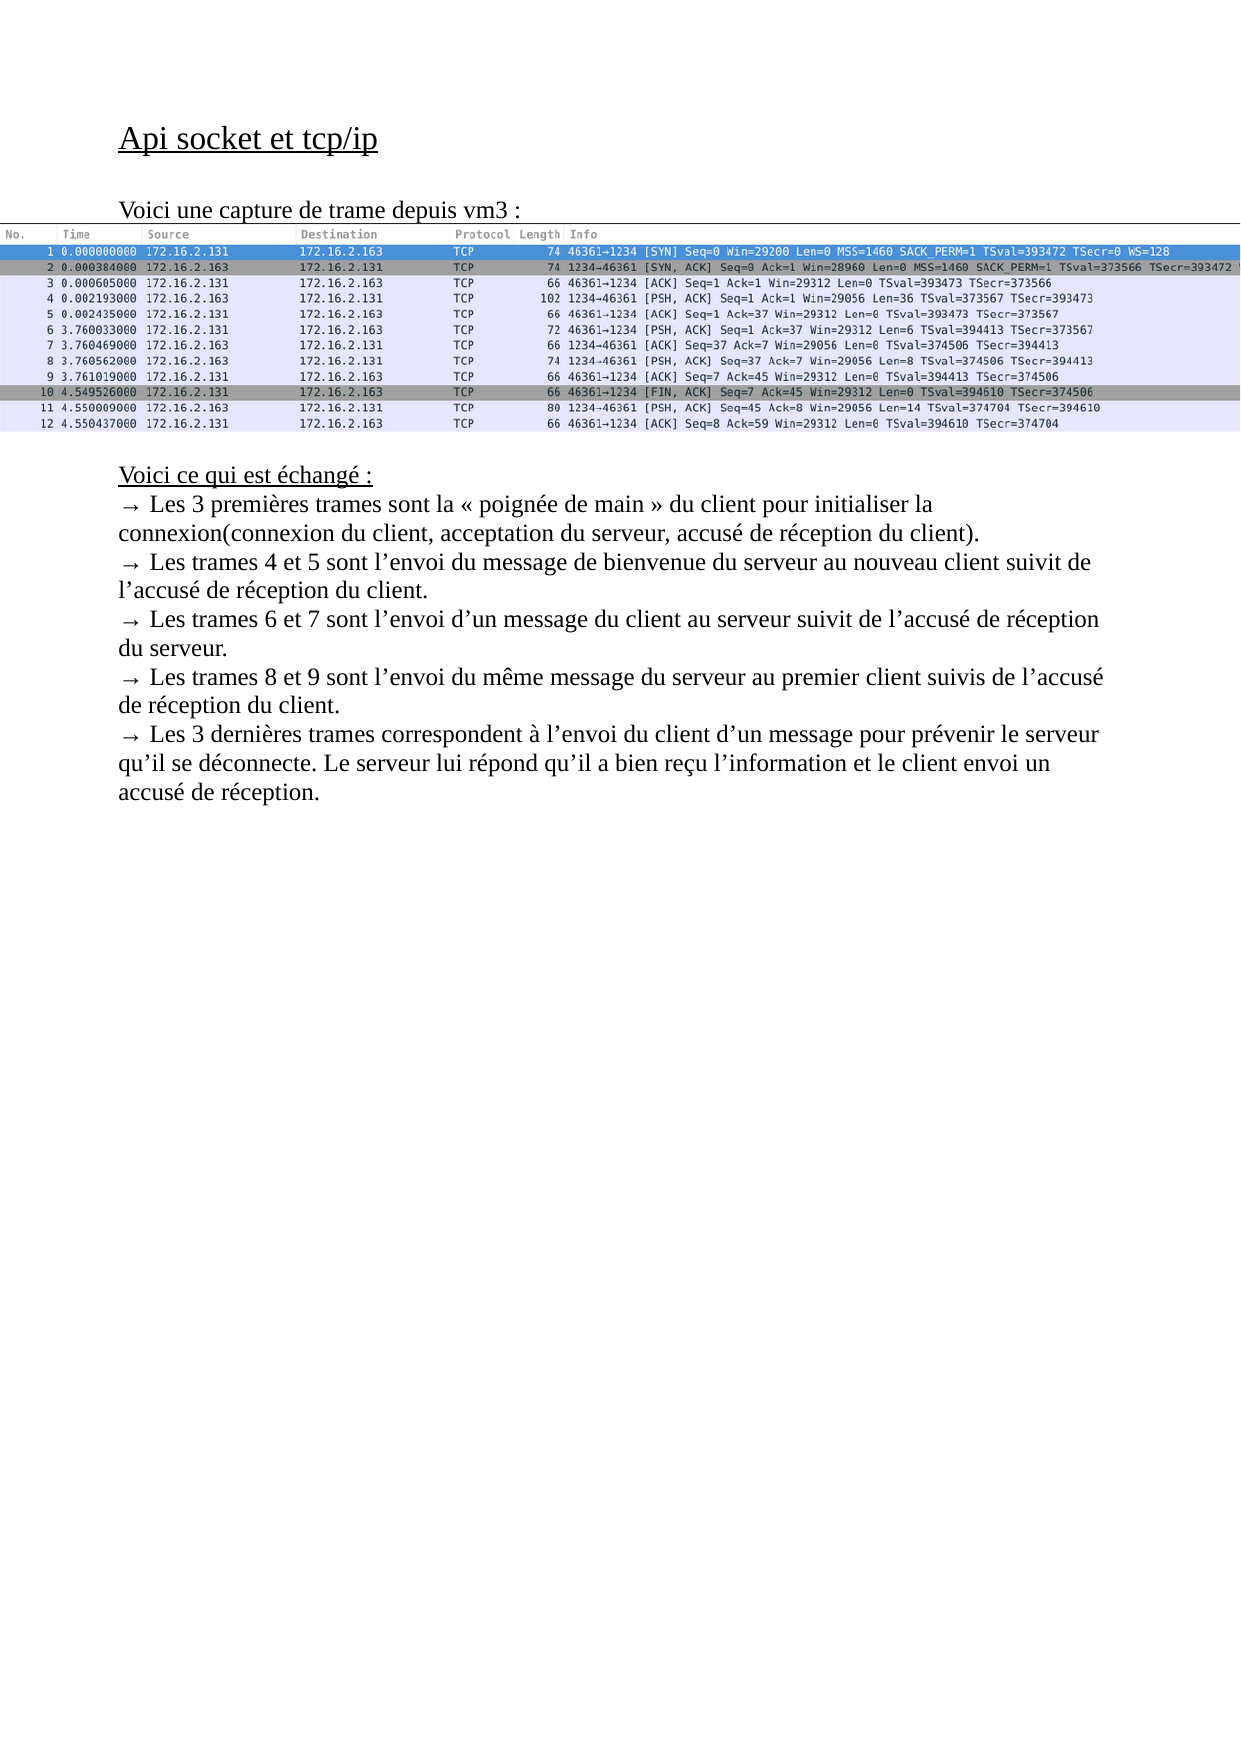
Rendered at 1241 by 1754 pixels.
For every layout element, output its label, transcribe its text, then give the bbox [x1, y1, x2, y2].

text → Les trames 8 et 9 sont l’envoi du même message du serveur au premier client suivis de l’accusé de réception du client. [118, 662, 1122, 719]
text → Les trames 4 et 5 sont l’envoi du message de bienvenue du serveur au nouveau client suivit de l’accusé de réception du client. [118, 547, 1122, 604]
text → Les 3 dernières trames correspondent à l’envoi du client d’un message pour prévenir le serveur qu’il se déconnecte. Le serveur lui répond qu’il a bien reçu l’information et le client envoi un accusé de réception. [118, 719, 1122, 805]
picture [0, 223, 1241, 432]
text → Les trames 6 et 7 sont l’envoi d’un message du client au serveur suivit de l’accusé de réception du serveur. [118, 604, 1122, 662]
text Voici ce qui est échangé : [118, 460, 1122, 489]
text Api socket et tcp/ip [118, 118, 1122, 156]
text Voici une capture de trame depuis vm3 : [118, 195, 1122, 223]
text → Les 3 premières trames sont la « poignée de main » du client pour initialiser la connexion(connexion du client, acceptation du serveur, accusé de réception du client). [118, 489, 1122, 547]
